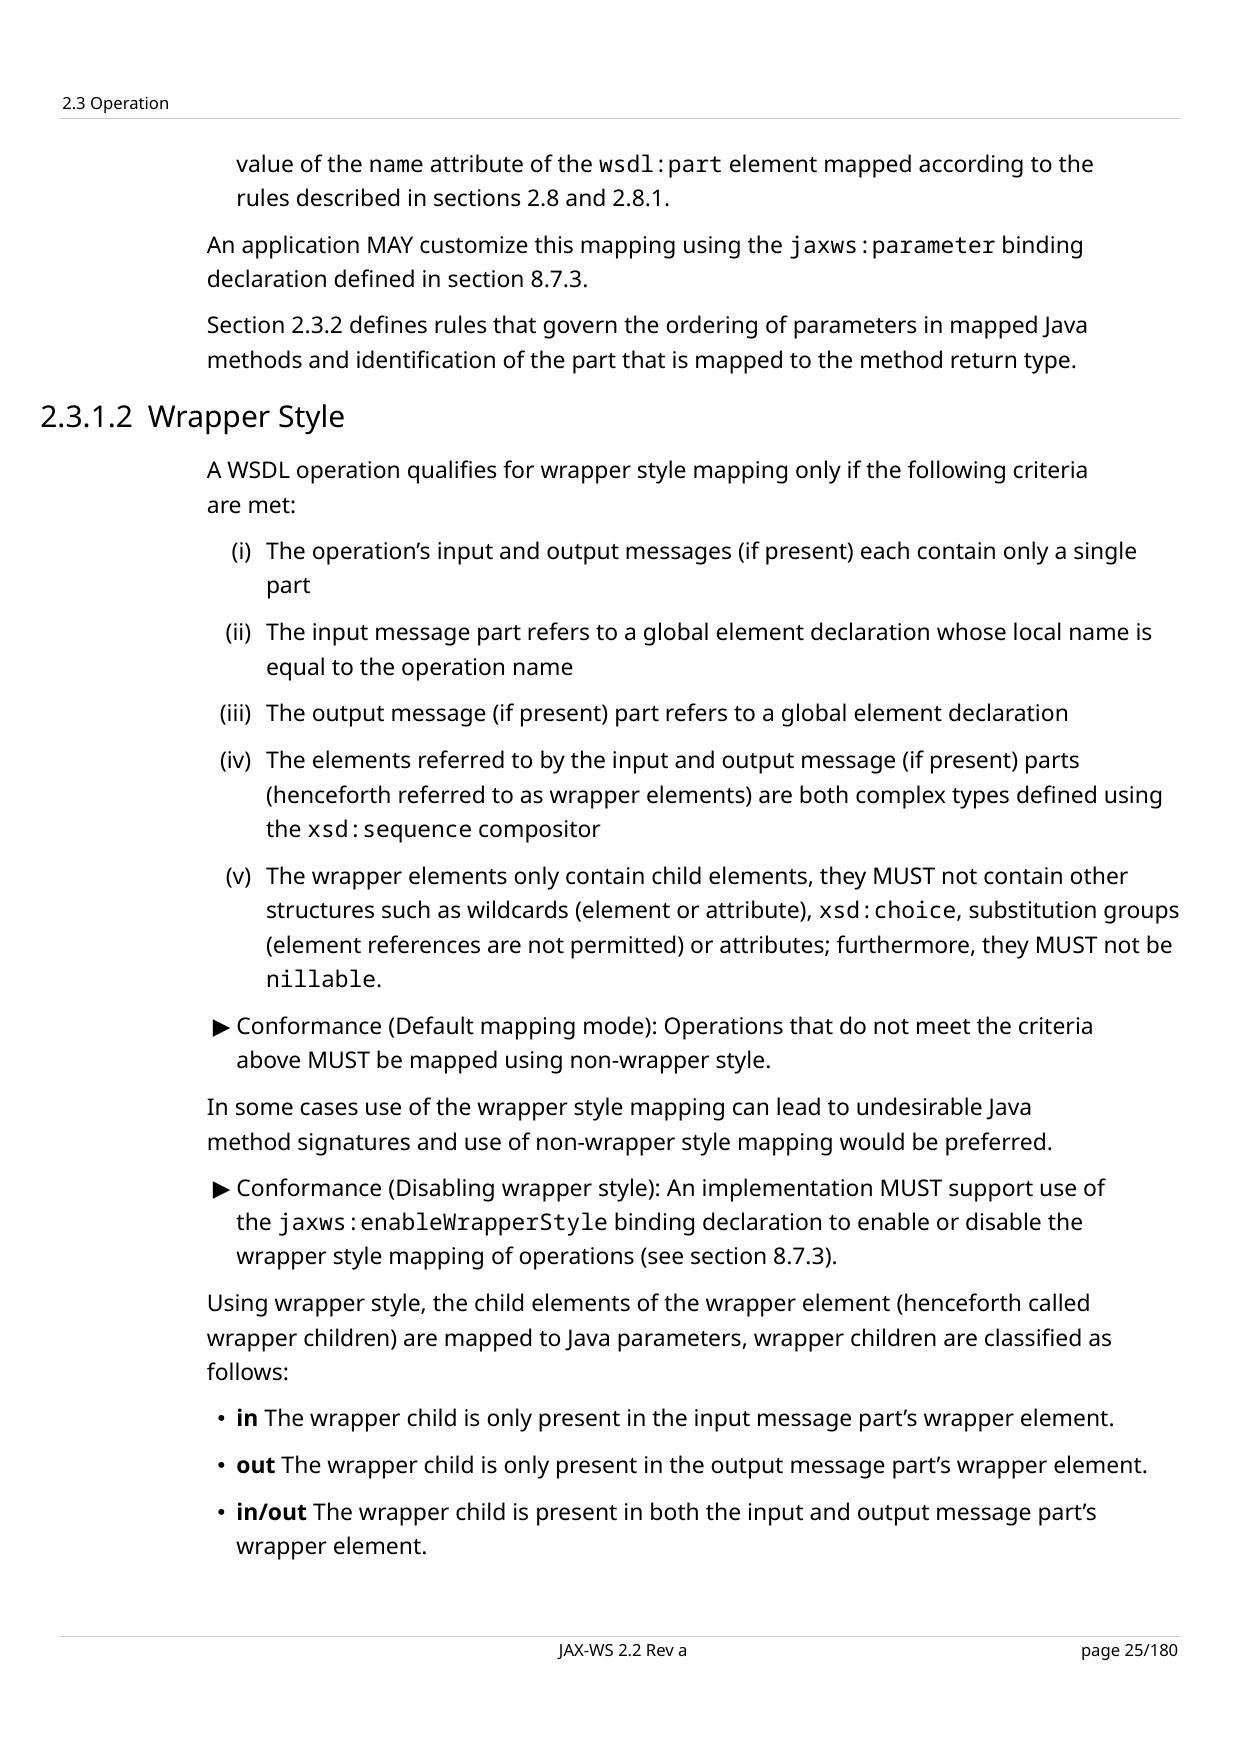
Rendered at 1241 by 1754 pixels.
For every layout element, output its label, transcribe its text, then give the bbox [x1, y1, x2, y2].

text Section 2.3.2 defines rules that govern the ordering of parameters in mapped Java methods and identification of the part that is mapped to the method return type. [207, 309, 1122, 375]
list The wrapper elements only contain child elements, they MUST not contain other structures such as wildcards (element or attribute), xsd:choice, substitution groups (element references are not permitted) or attributes; furthermore, they MUST not be nillable. [251, 860, 1181, 994]
list out The wrapper child is only present in the output message part’s wrapper element. [221, 1449, 1181, 1480]
list Conformance (Non-wrapped parameter naming): In the absence of any customizations, the name of a mapped Java method parameter MUST be the value of the name attribute of the wsdl:part element mapped according to the rules described in sections 2.8 and 2.8.1. [221, 147, 1122, 213]
list The input message part refers to a global element declaration whose local name is equal to the operation name [251, 616, 1181, 682]
text An application MAY customize this mapping using the jaxws:parameter binding declaration defined in section 8.7.3. [207, 229, 1122, 294]
text A WSDL operation qualifies for wrapper style mapping only if the following criteria are met: [207, 454, 1122, 520]
list Conformance (Disabling wrapper style): An implementation MUST support use of the jaxws:enableWrapperStyle binding declaration to enable or disable the wrapper style mapping of operations (see section 8.7.3). [221, 1172, 1122, 1272]
text Using wrapper style, the child elements of the wrapper element (henceforth called wrapper children) are mapped to Java parameters, wrapper children are classified as follows: [207, 1287, 1122, 1387]
list The elements referred to by the input and output message (if present) parts (henceforth referred to as wrapper elements) are both complex types defined using the xsd:sequence compositor [251, 744, 1181, 844]
list in/out The wrapper child is present in both the input and output message part’s wrapper element. [221, 1496, 1181, 1561]
list The operation’s input and output messages (if present) each contain only a single part [251, 535, 1181, 600]
list The output message (if present) part refers to a global element declaration [251, 697, 1181, 728]
list Conformance (Default mapping mode): Operations that do not meet the criteria above MUST be mapped using non-wrapper style. [221, 1010, 1122, 1075]
text In some cases use of the wrapper style mapping can lead to undesirable Java method signatures and use of non-wrapper style mapping would be preferred. [207, 1091, 1122, 1157]
list in The wrapper child is only present in the input message part’s wrapper element. [221, 1402, 1181, 1433]
subtitle Wrapper Style [133, 396, 1181, 437]
